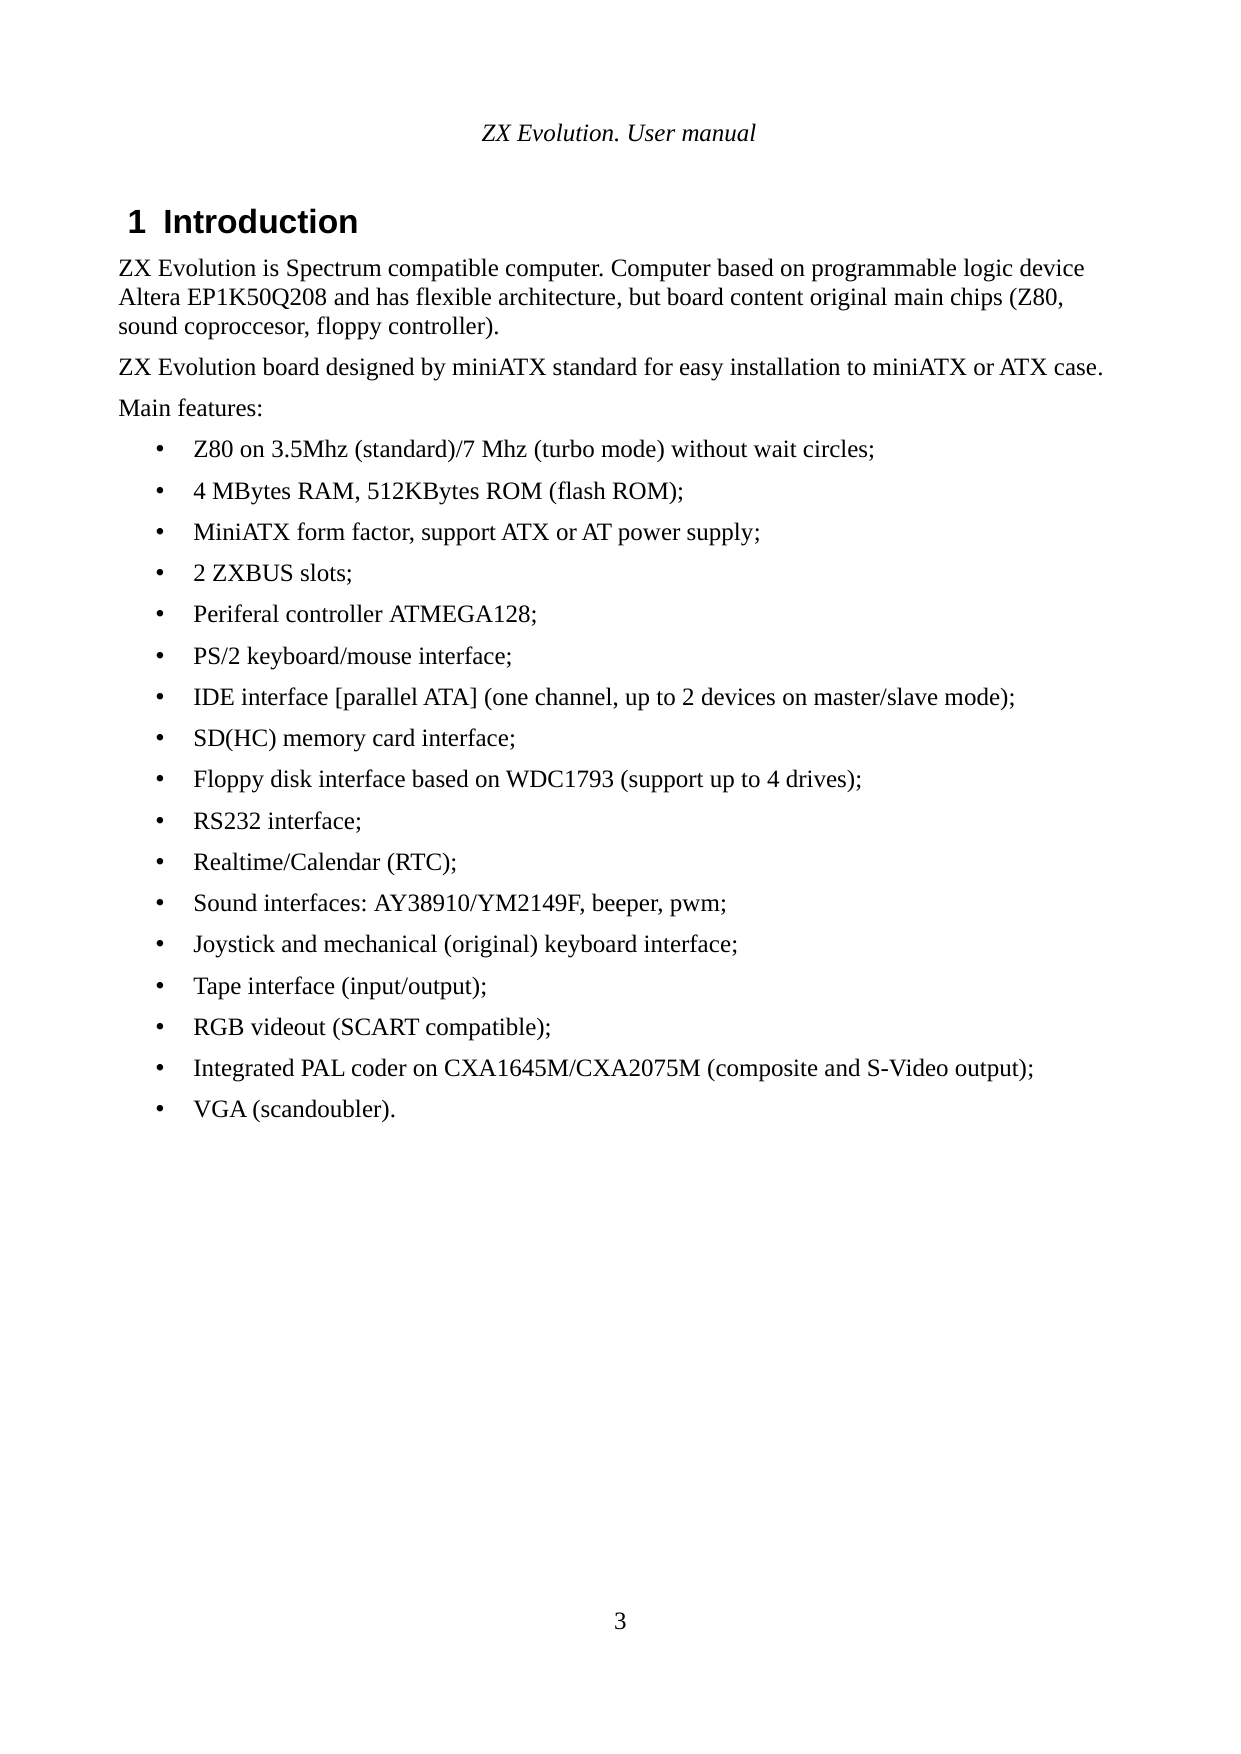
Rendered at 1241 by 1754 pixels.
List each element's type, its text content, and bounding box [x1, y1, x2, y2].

list RGB videout (SCART compatible); [156, 1012, 1122, 1041]
list Realtime/Calendar (RTC); [156, 847, 1122, 876]
list Floppy disk interface based on WDC1793 (support up to 4 drives); [156, 764, 1122, 793]
list RS232 interface; [156, 806, 1122, 834]
list Tape interface (input/output); [156, 971, 1122, 999]
list Z80 on 3.5Mhz (standard)/7 Mhz (turbo mode) without wait circles; [156, 434, 1122, 463]
list Sound interfaces: AY38910/YM2149F, beeper, pwm; [156, 888, 1122, 917]
list PS/2 keyboard/mouse interface; [156, 641, 1122, 669]
list Integrated PAL coder on CXA1645M/CXA2075M (composite and S-Video output); [156, 1053, 1122, 1082]
list 4 MBytes RAM, 512KBytes ROM (flash ROM); [156, 476, 1122, 504]
text Main features: [118, 393, 1122, 422]
list Joystick and mechanical (original) keyboard interface; [156, 929, 1122, 958]
list SD(HC) memory card interface; [156, 723, 1122, 752]
list Periferal controller ATMEGA128; [156, 599, 1122, 628]
text ZX Evolution is Spectrum compatible computer. Computer based on programmable logic device Altera EP1K50Q208 and has flexible architecture, but board content original main chips (Z80, sound coproccesor, floppy controller). [118, 253, 1122, 339]
list 2 ZXBUS slots; [156, 558, 1122, 587]
list MiniATX form factor, support ATX or AT power supply; [156, 517, 1122, 546]
text ZX Evolution board designed by miniATX standard for easy installation to miniATX or ATX case. [118, 352, 1122, 381]
subtitle Introduction [118, 202, 1122, 241]
list VGA (scandoubler). [156, 1094, 1122, 1123]
list IDE interface [parallel ATA] (one channel, up to 2 devices on master/slave mode); [156, 682, 1122, 711]
